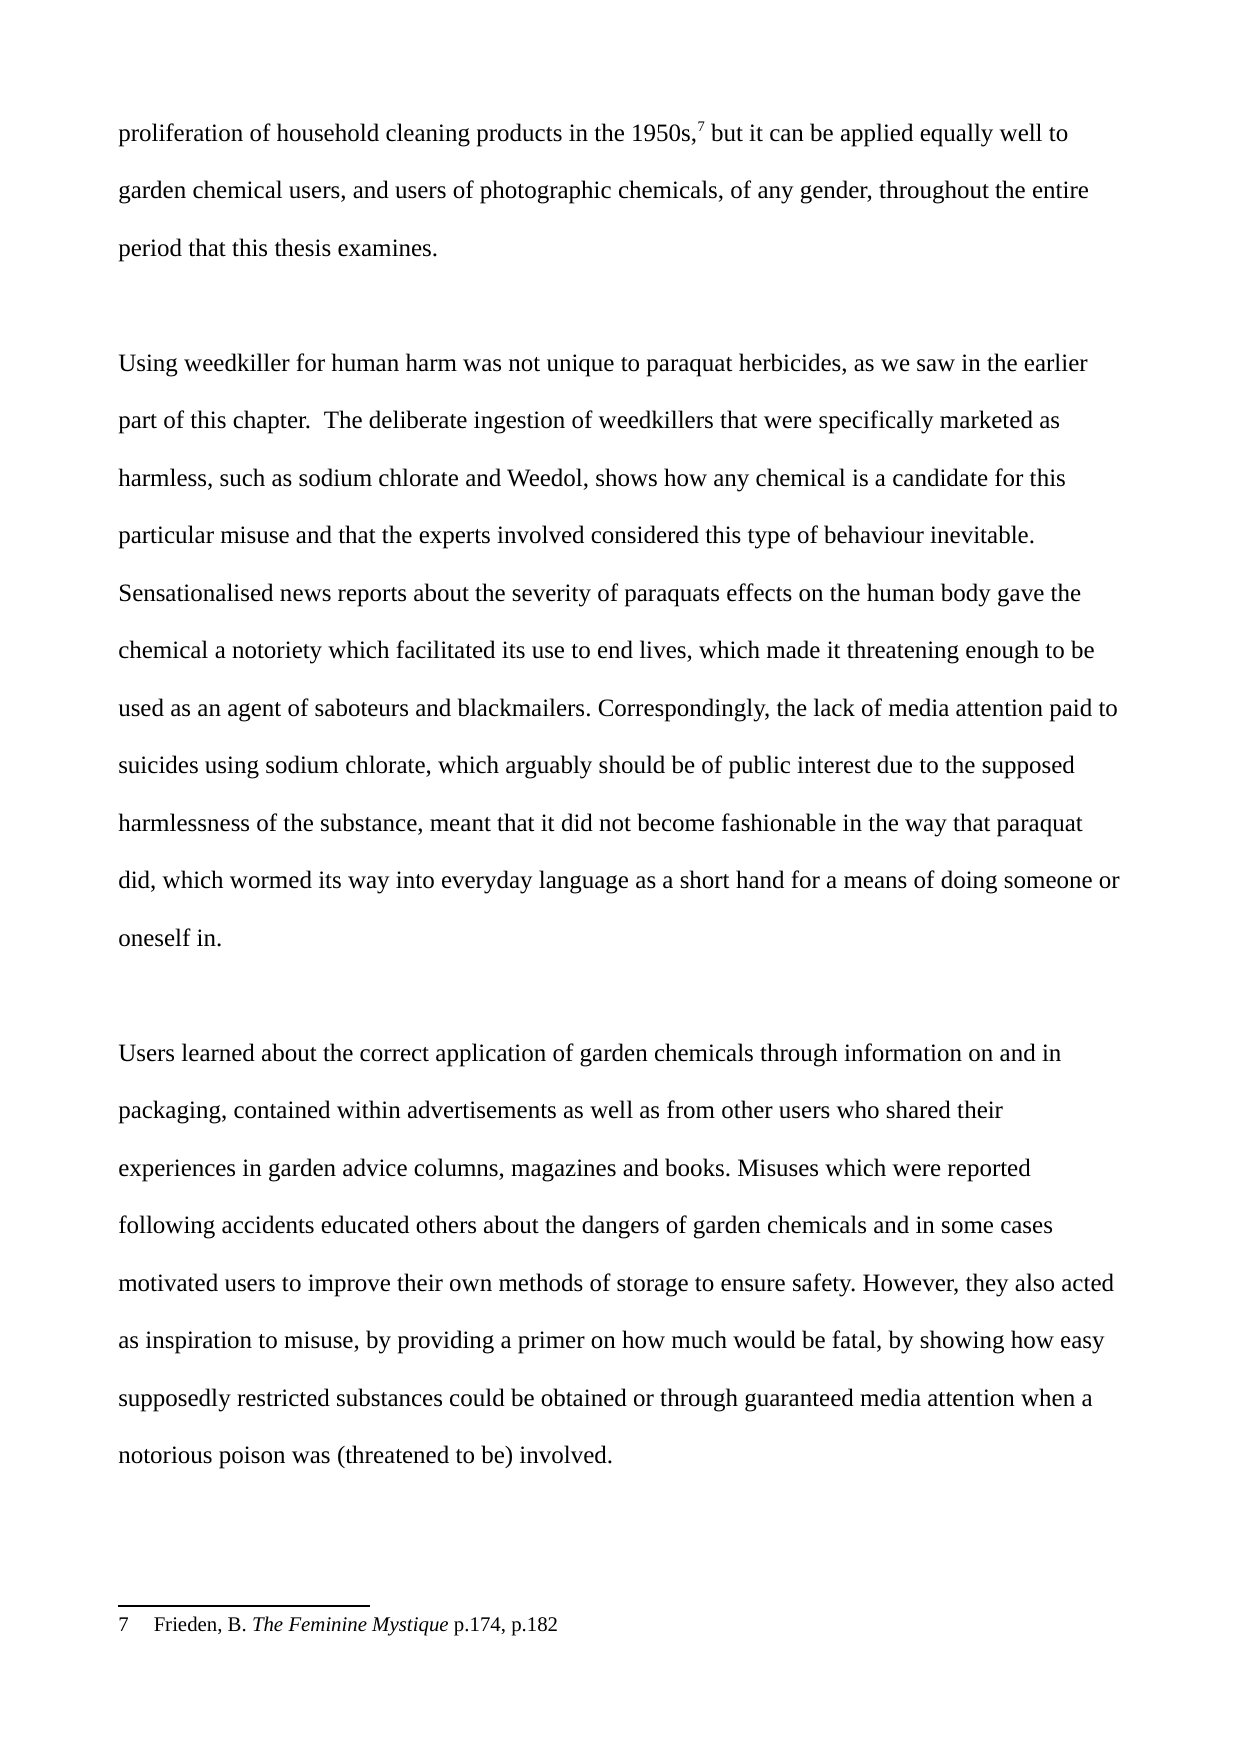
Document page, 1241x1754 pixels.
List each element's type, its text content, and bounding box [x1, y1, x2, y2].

text proliferation of household cleaning products in the 1950s, but it can be applied equally well to garden chemical users, and users of photographic chemicals, of any gender, throughout the entire period that this thesis examines. [118, 118, 1122, 262]
text Frieden, B. The Feminine Mystique p.174, p.182 [118, 1612, 1122, 1636]
text Using weedkiller for human harm was not unique to paraquat herbicides, as we saw in the earlier part of this chapter. The deliberate ingestion of weedkillers that were specifically marketed as harmless, such as sodium chlorate and Weedol, shows how any chemical is a candidate for this particular misuse and that the experts involved considered this type of behaviour inevitable. Sensationalised news reports about the severity of paraquats effects on the human body gave the chemical a notoriety which facilitated its use to end lives, which made it threatening enough to be used as an agent of saboteurs and blackmailers. Correspondingly, the lack of media attention paid to suicides using sodium chlorate, which arguably should be of public interest due to the supposed harmlessness of the substance, meant that it did not become fashionable in the way that paraquat did, which wormed its way into everyday language as a short hand for a means of doing someone or oneself in. [118, 348, 1122, 952]
text Users learned about the correct application of garden chemicals through information on and in packaging, contained within advertisements as well as from other users who shared their experiences in garden advice columns, magazines and books. Misuses which were reported following accidents educated others about the dangers of garden chemicals and in some cases motivated users to improve their own methods of storage to ensure safety. However, they also acted as inspiration to misuse, by providing a primer on how much would be fatal, by showing how easy supposedly restricted substances could be obtained or through guaranteed media attention when a notorious poison was (threatened to be) involved. [118, 1038, 1122, 1469]
